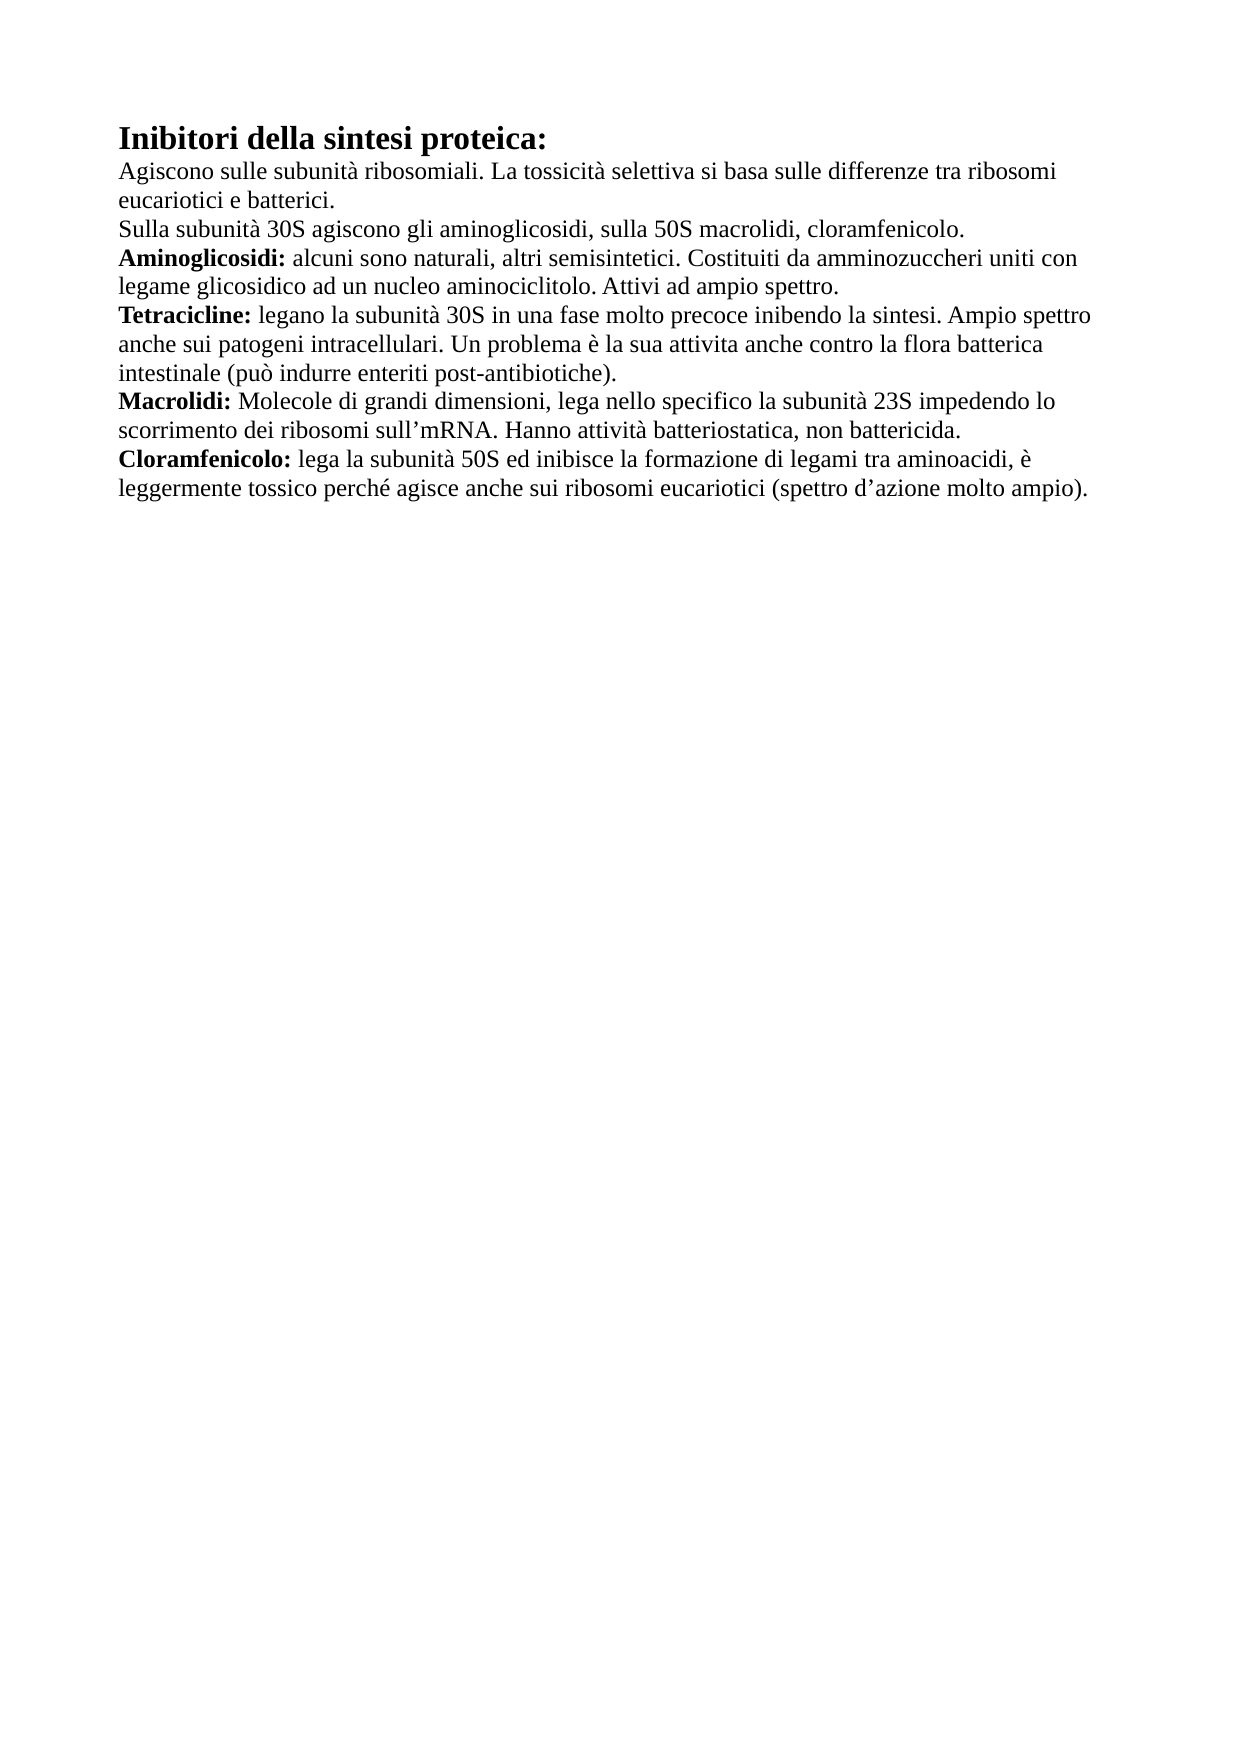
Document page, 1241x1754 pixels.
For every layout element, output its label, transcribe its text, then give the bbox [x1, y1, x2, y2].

text Aminoglicosidi: alcuni sono naturali, altri semisintetici. Costituiti da amminozuccheri uniti con legame glicosidico ad un nucleo aminociclitolo. Attivi ad ampio spettro. [118, 243, 1122, 300]
text Inibitori della sintesi proteica: [118, 118, 1122, 156]
text Cloramfenicolo: lega la subunità 50S ed inibisce la formazione di legami tra aminoacidi, è leggermente tossico perché agisce anche sui ribosomi eucariotici (spettro d’azione molto ampio). [118, 444, 1122, 501]
text Agiscono sulle subunità ribosomiali. La tossicità selettiva si basa sulle differenze tra ribosomi eucariotici e batterici. [118, 156, 1122, 214]
text Sulla subunità 30S agiscono gli aminoglicosidi, sulla 50S macrolidi, cloramfenicolo. [118, 214, 1122, 243]
text Tetracicline: legano la subunità 30S in una fase molto precoce inibendo la sintesi. Ampio spettro anche sui patogeni intracellulari. Un problema è la sua attivita anche contro la flora batterica intestinale (può indurre enteriti post-antibiotiche). [118, 300, 1122, 386]
text Macrolidi: Molecole di grandi dimensioni, lega nello specifico la subunità 23S impedendo lo scorrimento dei ribosomi sull’mRNA. Hanno attività batteriostatica, non battericida. [118, 386, 1122, 444]
